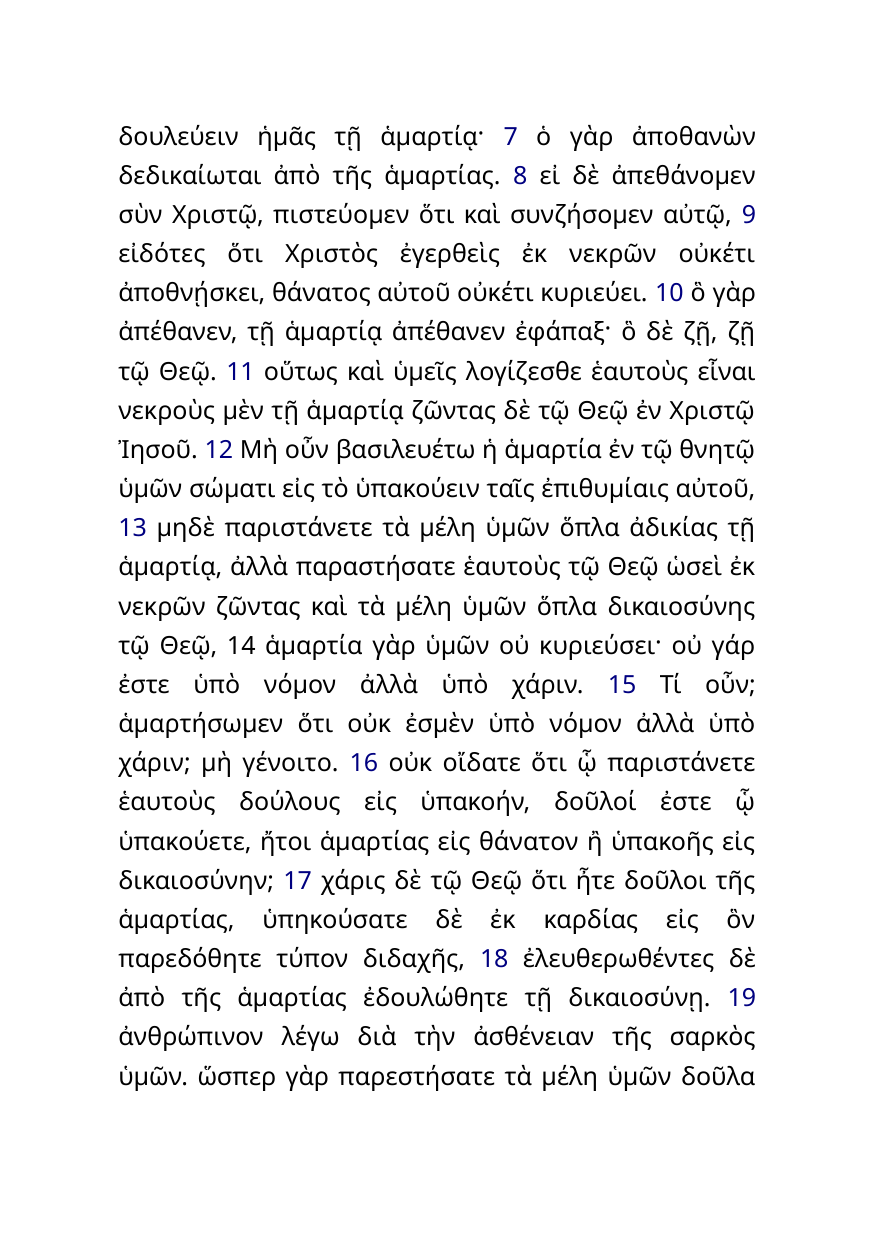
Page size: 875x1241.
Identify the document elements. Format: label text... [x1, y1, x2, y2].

text δουλεύειν ἡμᾶς τῇ ἁμαρτίᾳ· 7 ὁ γὰρ ἀποθανὼν δεδικαίωται ἀπὸ τῆς ἁμαρτίας. 8 εἰ δὲ ἀπεθάνομεν σὺν Χριστῷ, πιστεύομεν ὅτι καὶ συνζήσομεν αὐτῷ, 9 εἰδότες ὅτι Χριστὸς ἐγερθεὶς ἐκ νεκρῶν οὐκέτι ἀποθνῄσκει, θάνατος αὐτοῦ οὐκέτι κυριεύει. 10 ὃ γὰρ ἀπέθανεν, τῇ ἁμαρτίᾳ ἀπέθανεν ἐφάπαξ· ὃ δὲ ζῇ, ζῇ τῷ Θεῷ. 11 οὕτως καὶ ὑμεῖς λογίζεσθε ἑαυτοὺς εἶναι νεκροὺς μὲν τῇ ἁμαρτίᾳ ζῶντας δὲ τῷ Θεῷ ἐν Χριστῷ Ἰησοῦ. 12 Μὴ οὖν βασιλευέτω ἡ ἁμαρτία ἐν τῷ θνητῷ ὑμῶν σώματι εἰς τὸ ὑπακούειν ταῖς ἐπιθυμίαις αὐτοῦ, 13 μηδὲ παριστάνετε τὰ μέλη ὑμῶν ὅπλα ἀδικίας τῇ ἁμαρτίᾳ, ἀλλὰ παραστήσατε ἑαυτοὺς τῷ Θεῷ ὡσεὶ ἐκ νεκρῶν ζῶντας καὶ τὰ μέλη ὑμῶν ὅπλα δικαιοσύνης τῷ Θεῷ, 14 ἁμαρτία γὰρ ὑμῶν οὐ κυριεύσει· οὐ γάρ ἐστε ὑπὸ νόμον ἀλλὰ ὑπὸ χάριν. 15 Τί οὖν; ἁμαρτήσωμεν ὅτι οὐκ ἐσμὲν ὑπὸ νόμον ἀλλὰ ὑπὸ χάριν; μὴ γένοιτο. 16 οὐκ οἴδατε ὅτι ᾧ παριστάνετε ἑαυτοὺς δούλους εἰς ὑπακοήν, δοῦλοί ἐστε ᾧ ὑπακούετε, ἤτοι ἁμαρτίας εἰς θάνατον ἢ ὑπακοῆς εἰς δικαιοσύνην; 17 χάρις δὲ τῷ Θεῷ ὅτι ἦτε δοῦλοι τῆς ἁμαρτίας, ὑπηκούσατε δὲ ἐκ καρδίας εἰς ὃν παρεδόθητε τύπον διδαχῆς, 18 ἐλευθερωθέντες δὲ ἀπὸ τῆς ἁμαρτίας ἐδουλώθητε τῇ δικαιοσύνῃ. 19 ἀνθρώπινον λέγω διὰ τὴν ἀσθένειαν τῆς σαρκὸς ὑμῶν. ὥσπερ γὰρ παρεστήσατε τὰ μέλη ὑμῶν δοῦλα [118, 118, 756, 1092]
